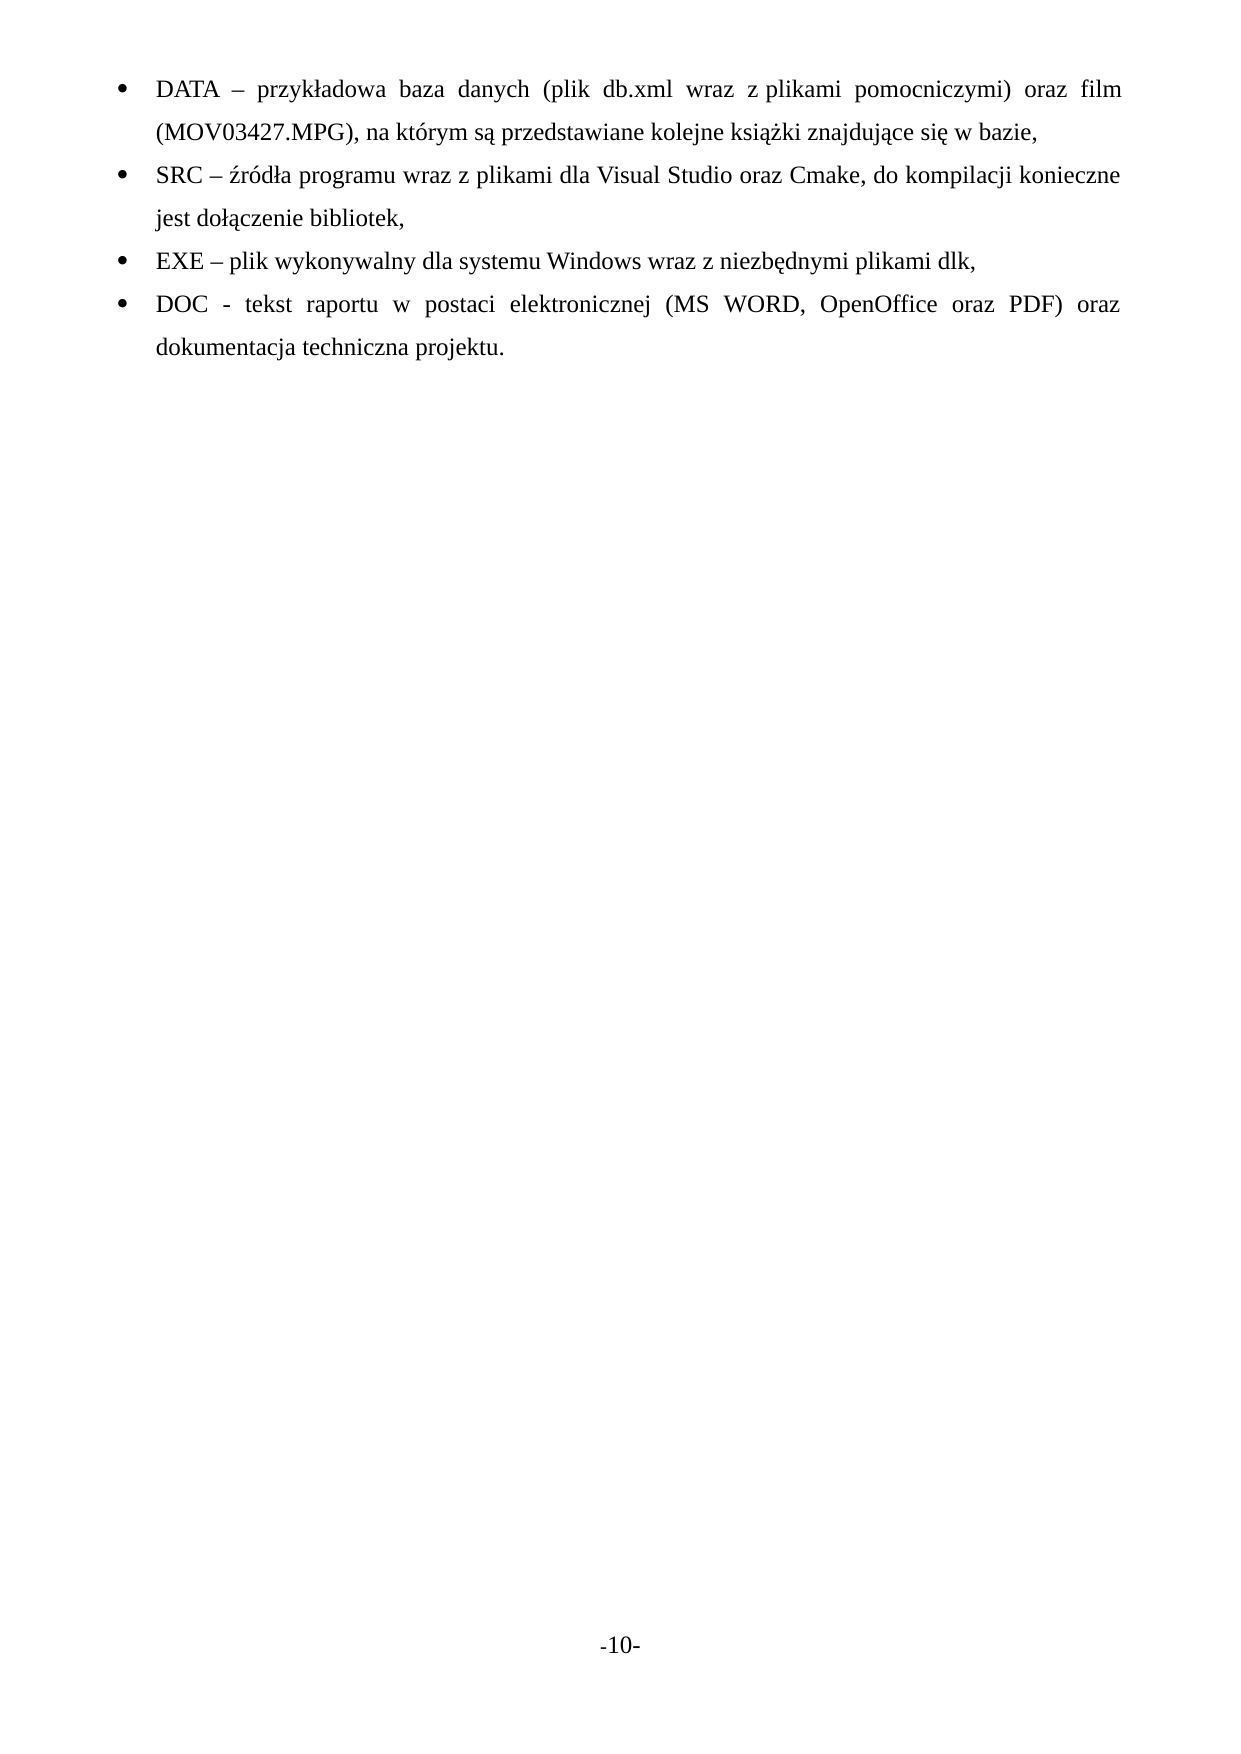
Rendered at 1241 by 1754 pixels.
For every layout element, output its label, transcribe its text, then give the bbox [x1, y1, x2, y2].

list SRC – źródła programu wraz z plikami dla Visual Studio oraz Cmake, do kompilacji konieczne jest dołączenie bibliotek, [118, 160, 1122, 232]
list DOC - tekst raportu w postaci elektronicznej (MS WORD, OpenOffice oraz PDF) oraz dokumentacja techniczna projektu. [118, 289, 1122, 361]
list DATA – przykładowa baza danych (plik db.xml wraz z plikami pomocniczymi) oraz film (MOV03427.MPG), na którym są przedstawiane kolejne książki znajdujące się w bazie, [118, 74, 1122, 146]
list EXE – plik wykonywalny dla systemu Windows wraz z niezbędnymi plikami dlk, [118, 246, 1122, 275]
